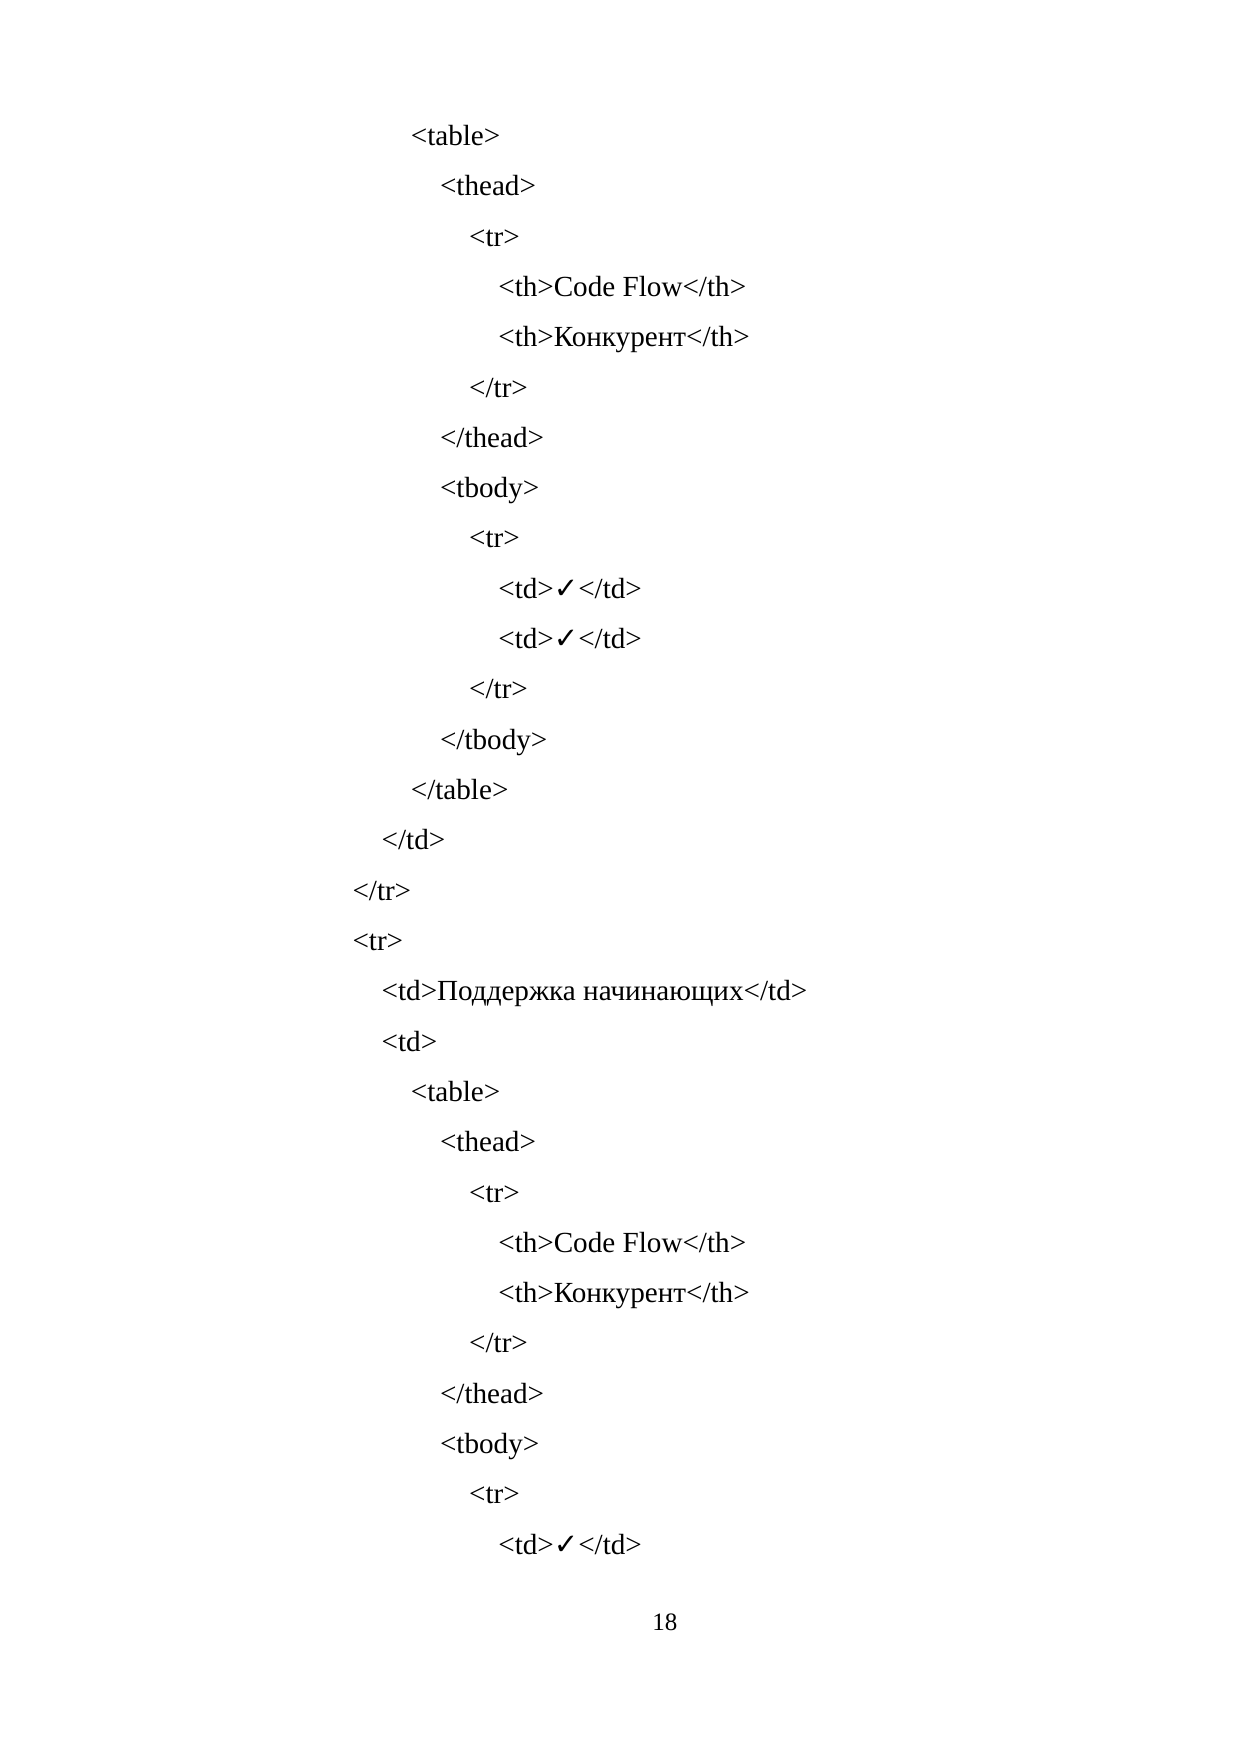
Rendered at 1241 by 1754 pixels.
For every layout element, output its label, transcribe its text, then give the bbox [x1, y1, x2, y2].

text <tr> [177, 1477, 1152, 1510]
text <thead> [177, 168, 1152, 202]
text </tr> [177, 672, 1152, 705]
text <tbody> [177, 1426, 1152, 1460]
text <th>Конкурент</th> [177, 1275, 1152, 1309]
text </tr> [177, 873, 1152, 906]
text </tr> [177, 1326, 1152, 1359]
text <th>Конкурент</th> [177, 319, 1152, 353]
text <td>✓</td> [177, 571, 1152, 604]
text </tr> [177, 370, 1152, 403]
text <tr> [177, 923, 1152, 957]
text <th>Code Flow</th> [177, 1225, 1152, 1258]
text <tr> [177, 521, 1152, 554]
text <th>Code Flow</th> [177, 269, 1152, 303]
text </thead> [177, 420, 1152, 453]
text <tbody> [177, 470, 1152, 504]
text <table> [177, 1074, 1152, 1108]
text <td> [177, 1024, 1152, 1057]
text <table> [177, 118, 1152, 152]
text <td>✓</td> [177, 621, 1152, 655]
text </td> [177, 822, 1152, 856]
text </table> [177, 772, 1152, 806]
text <td>Поддержка начинающих</td> [177, 973, 1152, 1007]
text <tr> [177, 1175, 1152, 1208]
text <thead> [177, 1124, 1152, 1158]
text <tr> [177, 219, 1152, 252]
text </thead> [177, 1376, 1152, 1409]
text <td>✓</td> [177, 1527, 1152, 1560]
text </tbody> [177, 722, 1152, 755]
